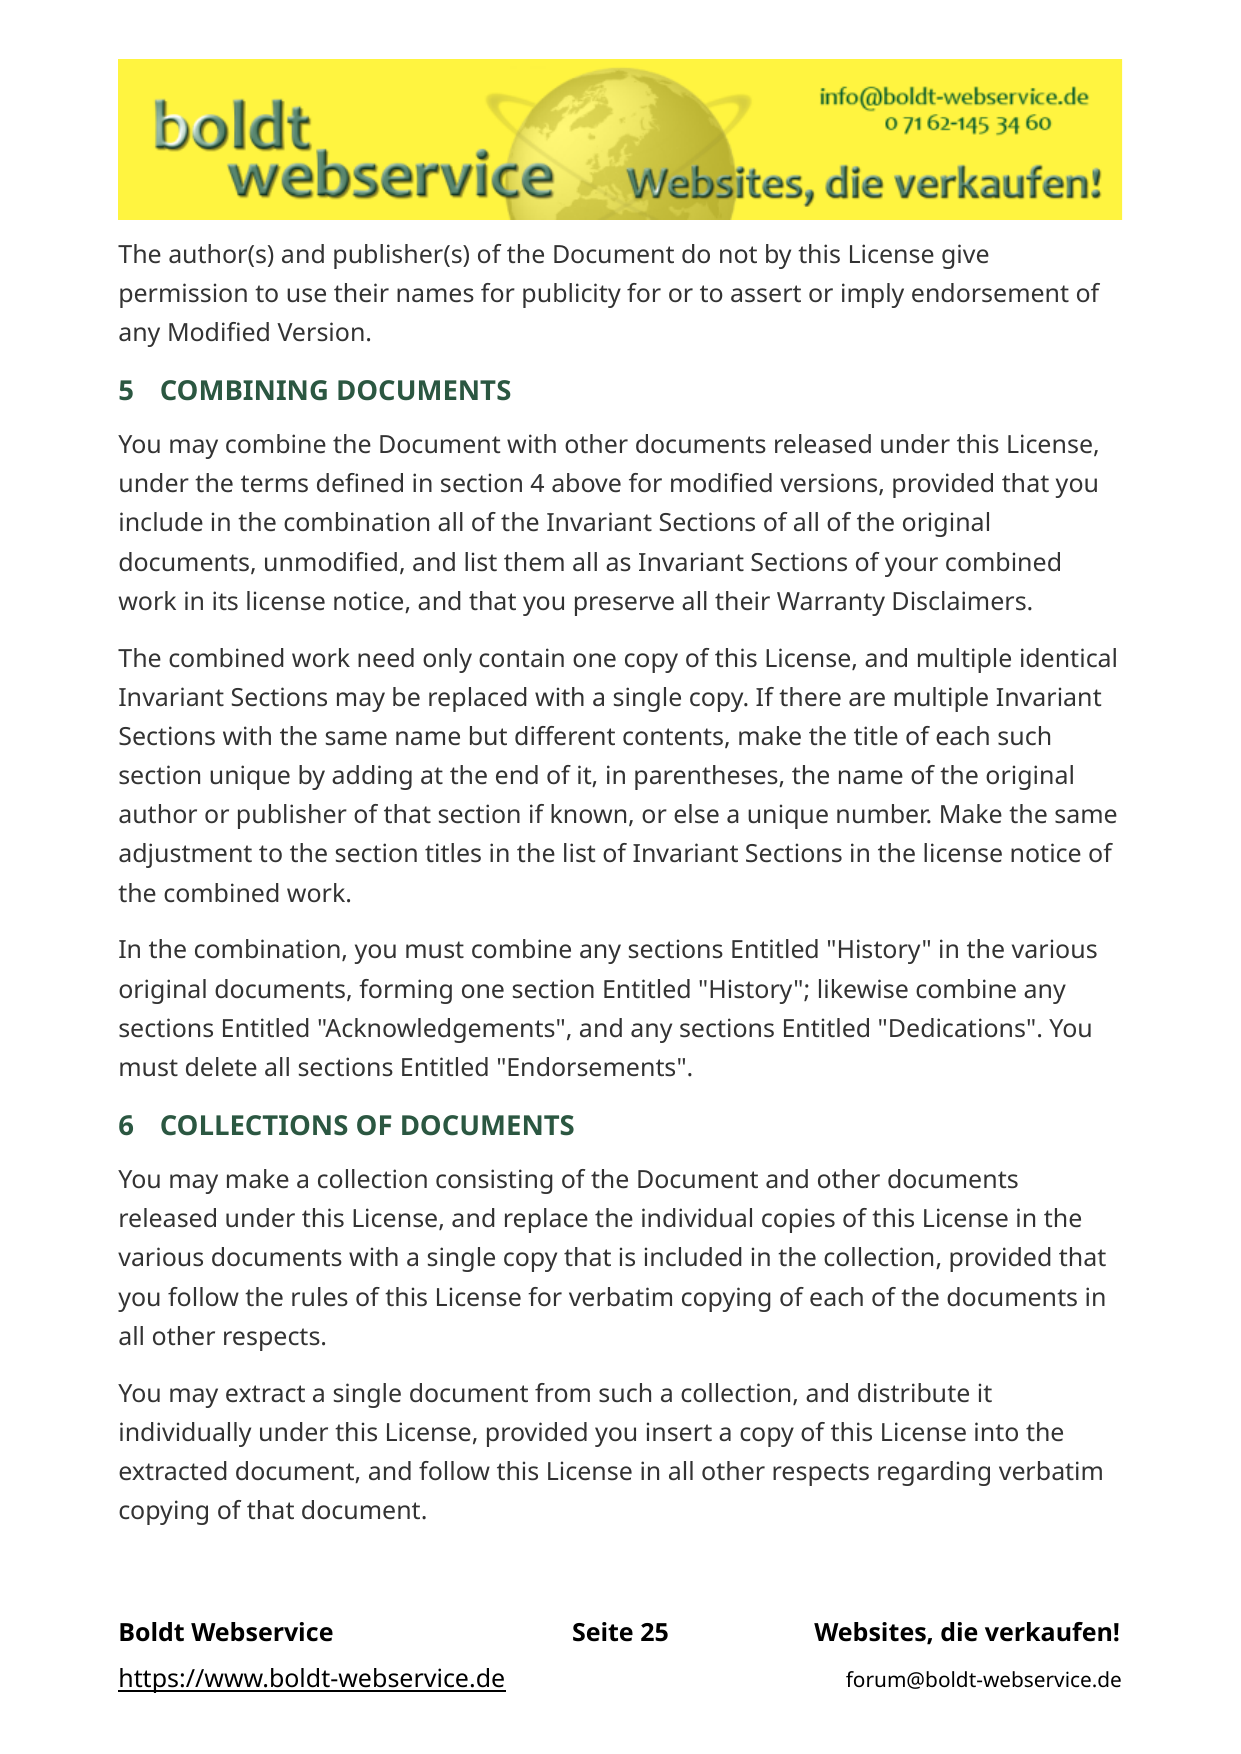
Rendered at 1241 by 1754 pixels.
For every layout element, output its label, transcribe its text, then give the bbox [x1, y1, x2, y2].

text You may combine the Document with other documents released under this License, under the terms defined in section 4 above for modified versions, provided that you include in the combination all of the Invariant Sections of all of the original documents, unmodified, and list them all as Invariant Sections of your combined work in its license notice, and that you preserve all their Warranty Disclaimers. [118, 427, 1122, 617]
subtitle COLLECTIONS OF DOCUMENTS [118, 1106, 1122, 1144]
text The author(s) and publisher(s) of the Document do not by this License give permission to use their names for publicity for or to assert or imply endorsement of any Modified Version. [118, 236, 1122, 349]
text You may make a collection consisting of the Document and other documents released under this License, and replace the individual copies of this License in the various documents with a single copy that is included in the collection, provided that you follow the rules of this License for verbatim copying of each of the documents in all other respects. [118, 1162, 1122, 1352]
text In the combination, you must combine any sections Entitled "History" in the various original documents, forming one section Entitled "History"; likewise combine any sections Entitled "Acknowledgements", and any sections Entitled "Dedications". You must delete all sections Entitled "Endorsements". [118, 932, 1122, 1084]
subtitle COMBINING DOCUMENTS [118, 371, 1122, 409]
picture [118, 59, 1123, 220]
text The combined work need only contain one copy of this License, and multiple identical Invariant Sections may be replaced with a single copy. If there are multiple Invariant Sections with the same name but different contents, make the title of each such section unique by adding at the end of it, in parentheses, the name of the original author or publisher of that section if known, or else a unique number. Make the same adjustment to the section titles in the list of Invariant Sections in the license notice of the combined work. [118, 640, 1122, 909]
text You may extract a single document from such a collection, and distribute it individually under this License, provided you insert a copy of this License into the extracted document, and follow this License in all other respects regarding verbatim copying of that document. [118, 1375, 1122, 1527]
